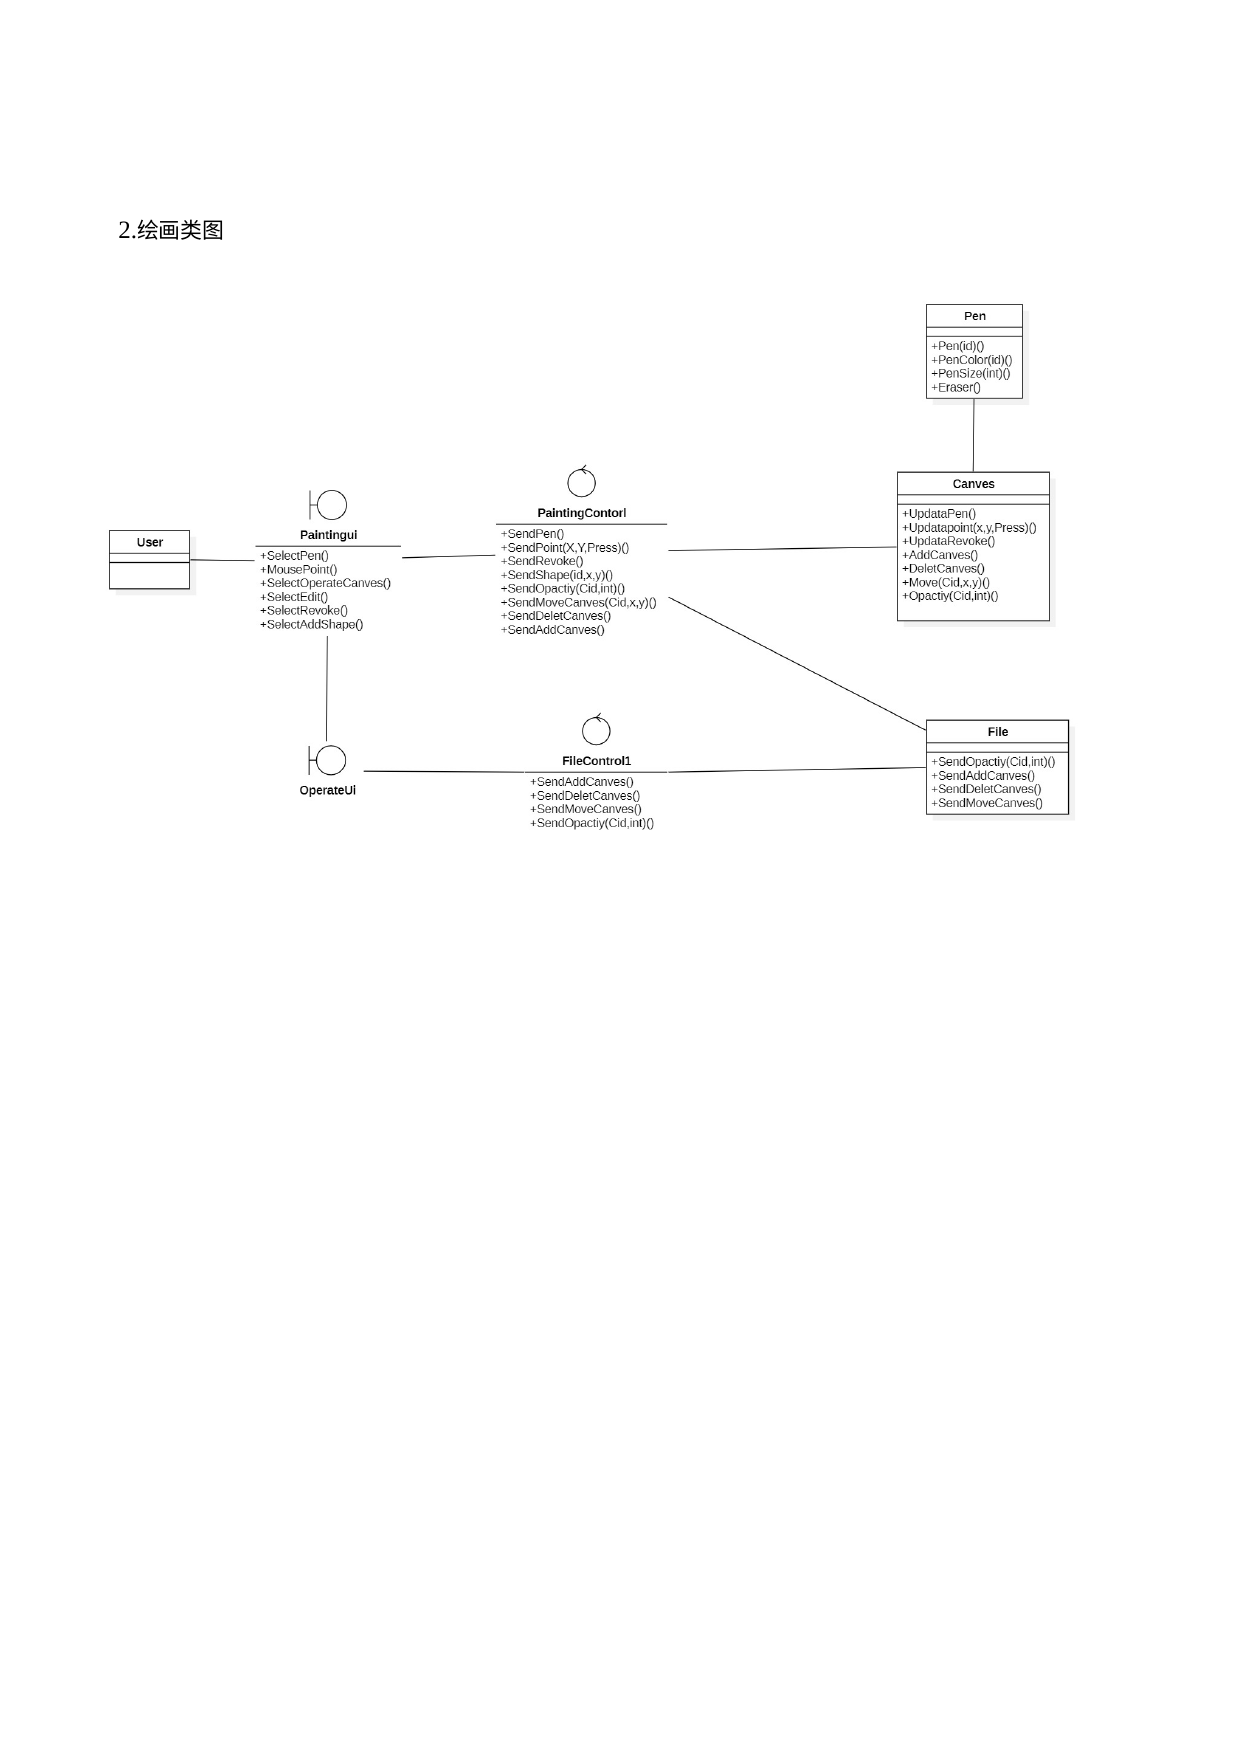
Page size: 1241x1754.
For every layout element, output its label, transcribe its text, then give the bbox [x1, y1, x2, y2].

picture [100, 295, 1105, 870]
text 2.绘画类图 [118, 213, 1122, 245]
